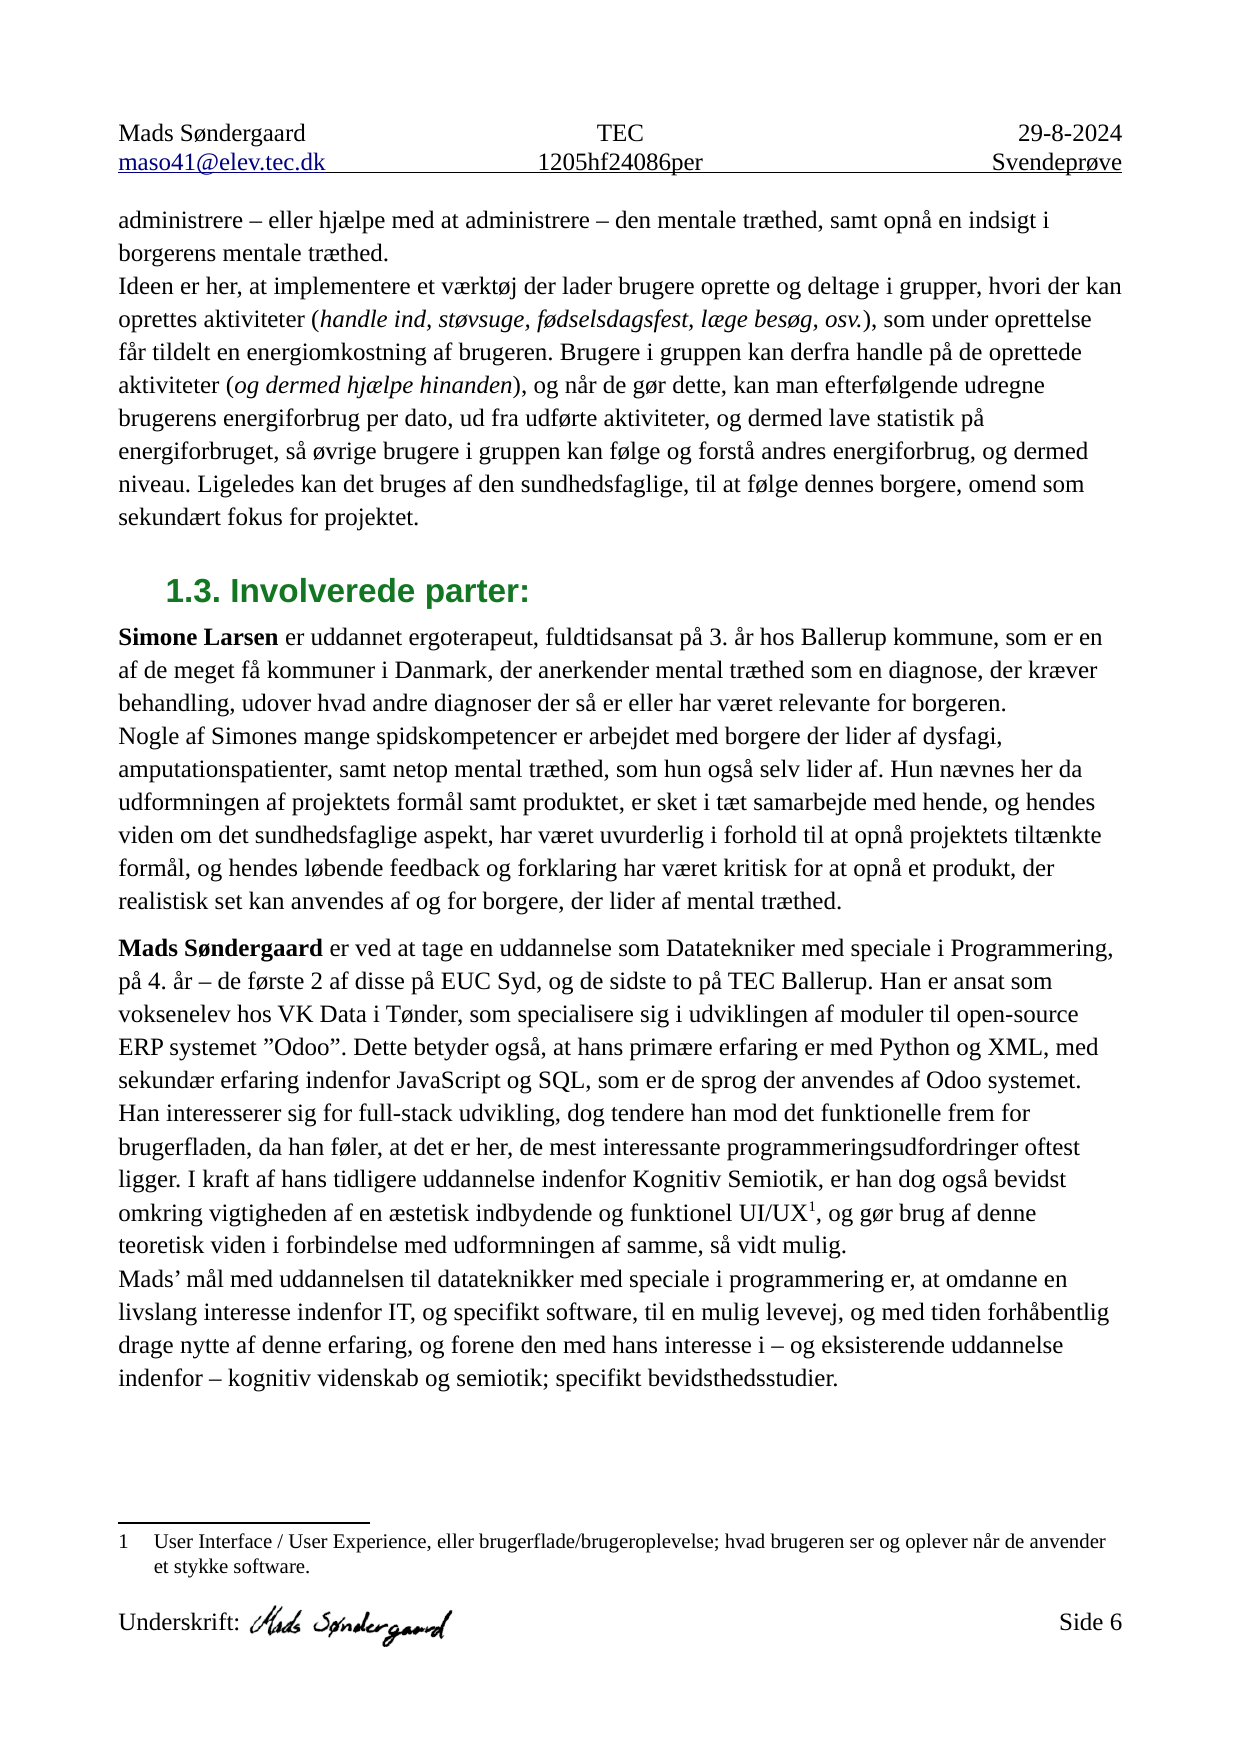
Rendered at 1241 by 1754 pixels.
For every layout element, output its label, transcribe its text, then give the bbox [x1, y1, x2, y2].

subtitle 1.3. Involverede parter: [118, 571, 1122, 609]
text administrere – eller hjælpe med at administrere – den mentale træthed, samt opnå en indsigt i borgerens mentale træthed. Ideen er her, at implementere et værktøj der lader brugere oprette og deltage i grupper, hvori der kan oprettes aktiviteter (handle ind, støvsuge, fødselsdagsfest, læge besøg, osv.), som under oprettelse får tildelt en energiomkostning af brugeren. Brugere i gruppen kan derfra handle på de oprettede aktiviteter (og dermed hjælpe hinanden), og når de gør dette, kan man efterfølgende udregne brugerens energiforbrug per dato, ud fra udførte aktiviteter, og dermed lave statistik på energiforbruget, så øvrige brugere i gruppen kan følge og forstå andres energiforbrug, og dermed niveau. Ligeledes kan det bruges af den sundhedsfaglige, til at følge dennes borgere, omend som sekundært fokus for projektet. [118, 205, 1122, 531]
text Simone Larsen er uddannet ergoterapeut, fuldtidsansat på 3. år hos Ballerup kommune, som er en af de meget få kommuner i Danmark, der anerkender mental træthed som en diagnose, der kræver behandling, udover hvad andre diagnoser der så er eller har været relevante for borgeren. Nogle af Simones mange spidskompetencer er arbejdet med borgere der lider af dysfagi, amputationspatienter, samt netop mental træthed, som hun også selv lider af. Hun nævnes her da udformningen af projektets formål samt produktet, er sket i tæt samarbejde med hende, og hendes viden om det sundhedsfaglige aspekt, har været uvurderlig i forhold til at opnå projektets tiltænkte formål, og hendes løbende feedback og forklaring har været kritisk for at opnå et produkt, der realistisk set kan anvendes af og for borgere, der lider af mental træthed. [118, 622, 1122, 914]
text Mads Søndergaard er ved at tage en uddannelse som Datatekniker med speciale i Programmering, på 4. år – de første 2 af disse på EUC Syd, og de sidste to på TEC Ballerup. Han er ansat som voksenelev hos VK Data i Tønder, som specialisere sig i udviklingen af moduler til open-source ERP systemet ”Odoo”. Dette betyder også, at hans primære erfaring er med Python og XML, med sekundær erfaring indenfor JavaScript og SQL, som er de sprog der anvendes af Odoo systemet. Han interesserer sig for full-stack udvikling, dog tendere han mod det funktionelle frem for brugerfladen, da han føler, at det er her, de mest interessante programmeringsudfordringer oftest ligger. I kraft af hans tidligere uddannelse indenfor Kognitiv Semiotik, er han dog også bevidst omkring vigtigheden af en æstetisk indbydende og funktionel UI/UX, og gør brug af denne teoretisk viden i forbindelse med udformningen af samme, så vidt mulig. Mads’ mål med uddannelsen til datateknikker med speciale i programmering er, at omdanne en livslang interesse indenfor IT, og specifikt software, til en mulig levevej, og med tiden forhåbentlig drage nytte af denne erfaring, og forene den med hans interesse i – og eksisterende uddannelse indenfor – kognitiv videnskab og semiotik; specifikt bevidsthedsstudier. [118, 933, 1122, 1391]
picture [244, 1600, 458, 1647]
text User Interface / User Experience, eller brugerflade/brugeroplevelse; hvad brugeren ser og oplever når de anvender et stykke software. [118, 1529, 1122, 1578]
